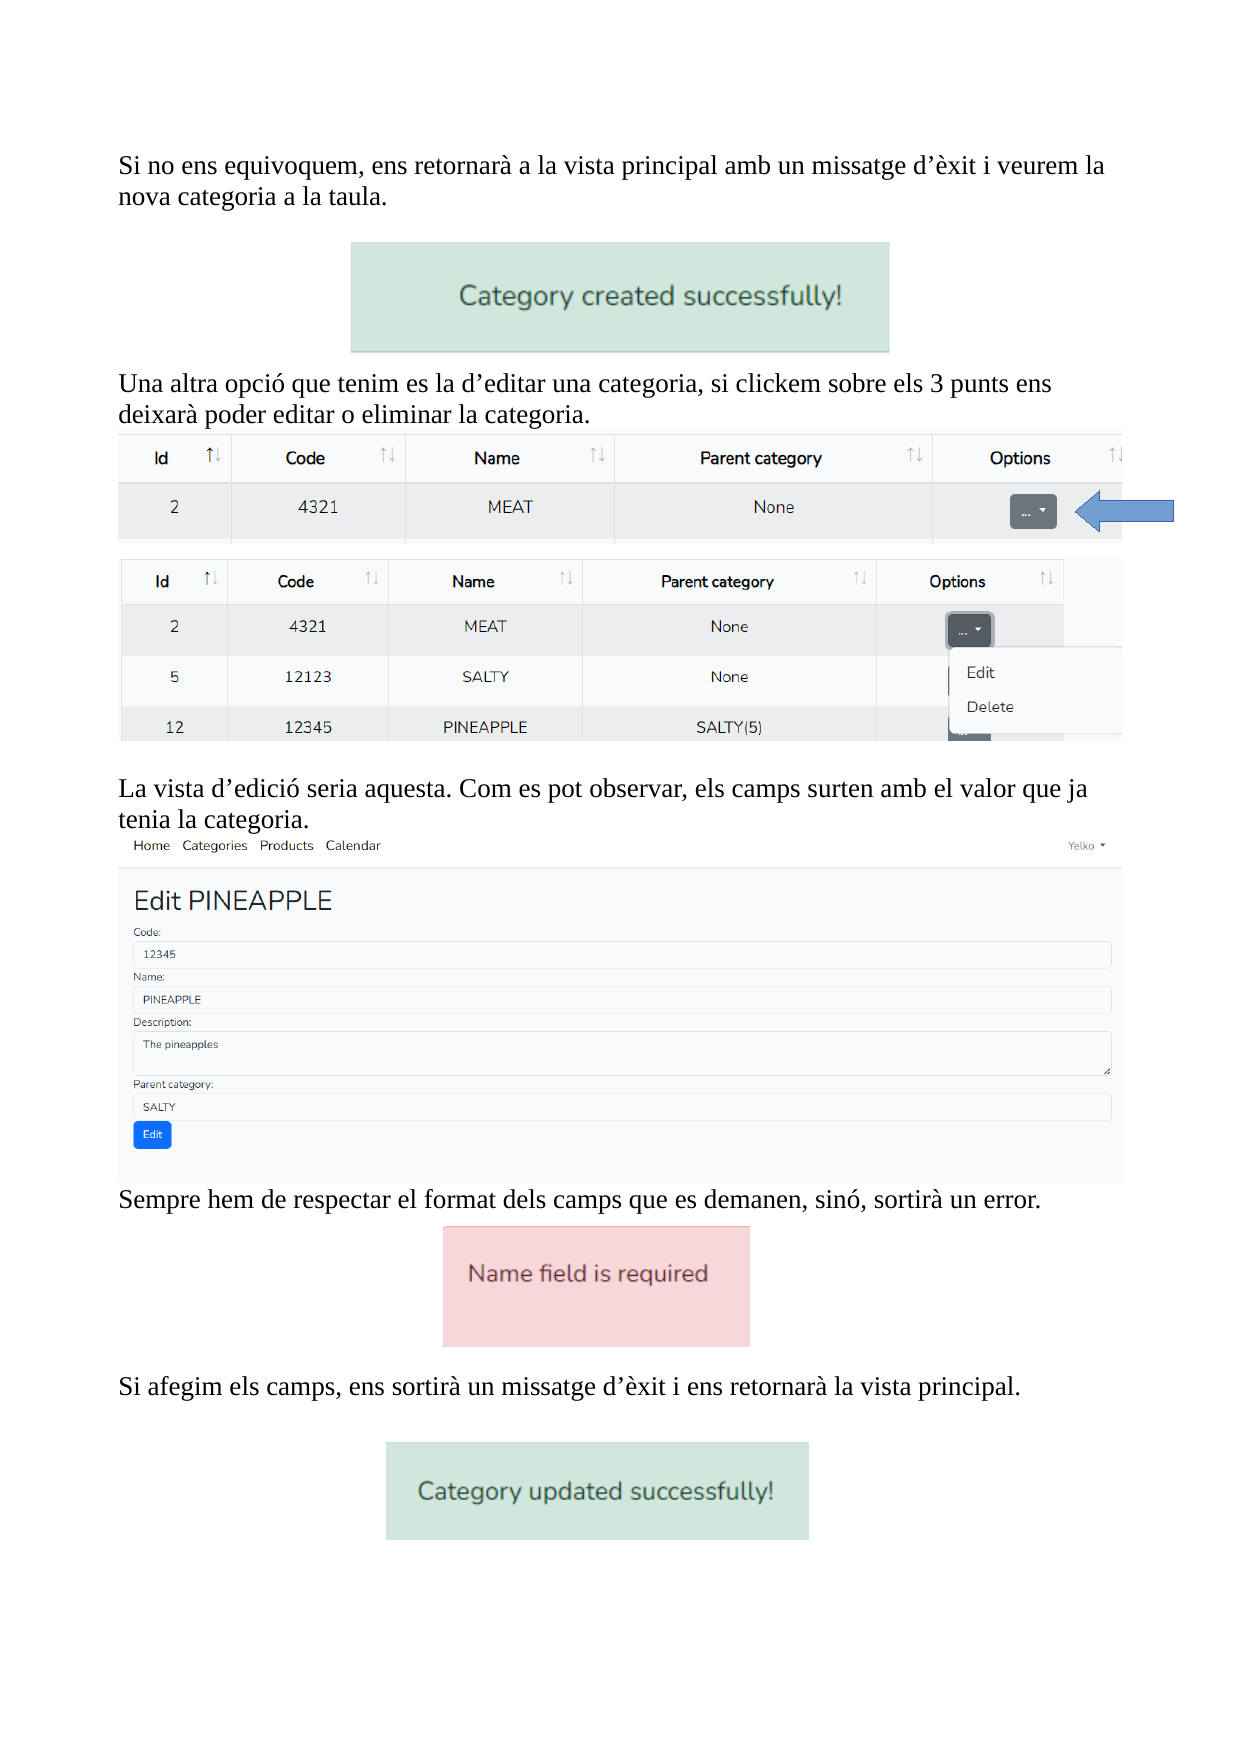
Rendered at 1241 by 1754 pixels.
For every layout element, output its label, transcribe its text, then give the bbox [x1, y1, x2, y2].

text Una altra opció que tenim es la d’editar una categoria, si clickem sobre els 3 punts ens deixarà poder editar o eliminar la categoria. [118, 367, 1122, 429]
text Si no ens equivoquem, ens retornarà a la vista principal amb un missatge d’èxit i veurem la nova categoria a la taula. [118, 149, 1122, 212]
picture [350, 242, 890, 356]
text La vista d’edició seria aquesta. Com es pot observar, els camps surten amb el valor que ja tenia la categoria. [118, 772, 1122, 834]
picture [118, 559, 1123, 741]
text Sempre hem de respectar el format dels camps que es demanen, sinó, sortirà un error. [118, 1183, 1122, 1214]
text Si afegim els camps, ens sortirà un missatge d’èxit i ens retornarà la vista principal. [118, 1370, 1122, 1401]
picture [118, 834, 1123, 1183]
picture [118, 429, 1123, 544]
picture [385, 1442, 809, 1540]
picture [442, 1226, 751, 1347]
